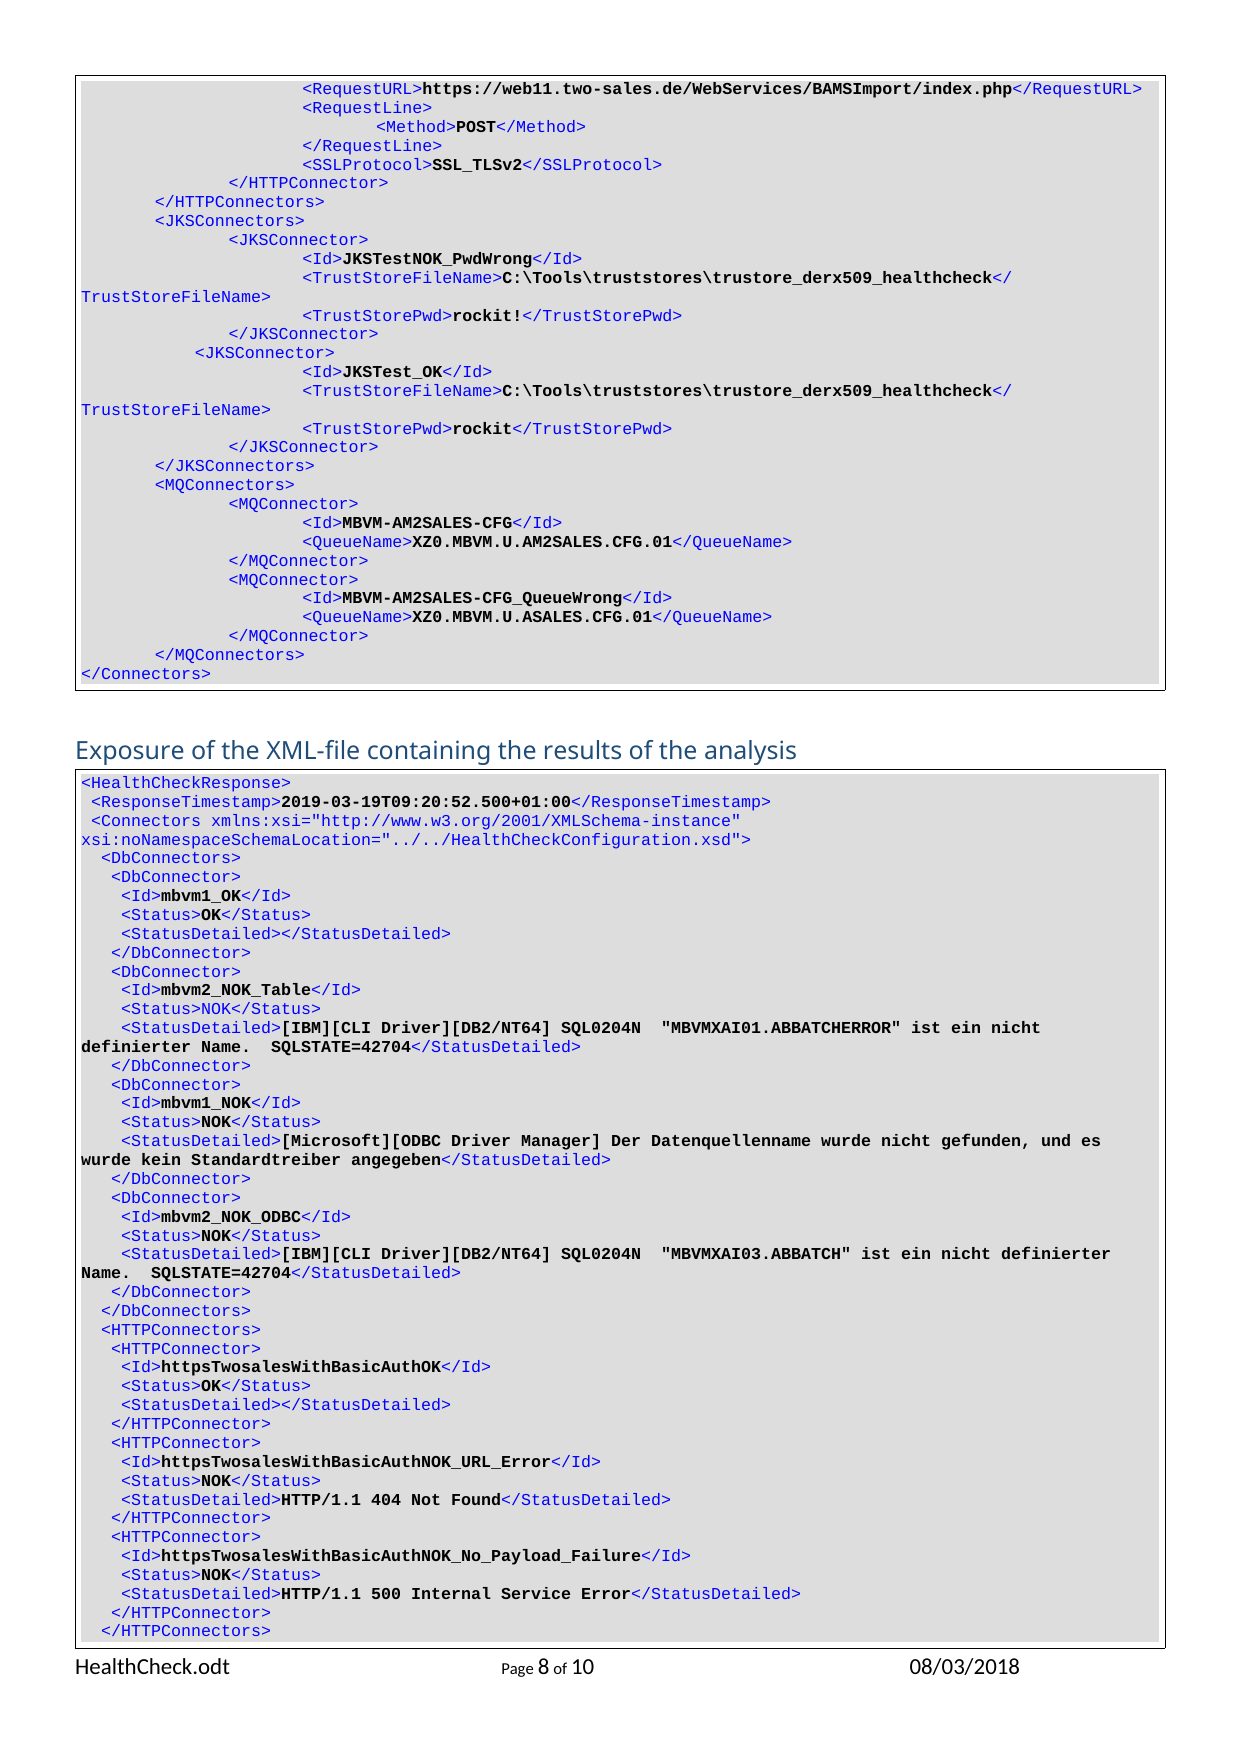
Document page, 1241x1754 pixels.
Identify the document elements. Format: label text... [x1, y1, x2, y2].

subtitle Exposure of the XML-file containing the results of the analysis [75, 732, 1165, 766]
table_header <RequestURL>https://web11.two-sales.de/WebServices/BAMSImport/index.php</RequestURL> <RequestLine> <Method>POST</Method> </RequestLine> <SSLProtocol>SSL_TLSv2</SSLProtocol> </HTTPConnector> </HTTPConnectors> <JKSConnectors> <JKSConnector> <Id>JKSTestNOK_PwdWrong</Id> <TrustStoreFileName>C:\Tools\truststores\trustore_derx509_healthcheck</TrustStoreFileName> <TrustStorePwd>rockit!</TrustStorePwd> </JKSConnector> <JKSConnector> <Id>JKSTest_OK</Id> <TrustStoreFileName>C:\Tools\truststores\trustore_derx509_healthcheck</TrustStoreFileName> <TrustStorePwd>rockit</TrustStorePwd> </JKSConnector> </JKSConnectors> <MQConnectors> <MQConnector> <Id>MBVM-AM2SALES-CFG</Id> <QueueName>XZ0.MBVM.U.AM2SALES.CFG.01</QueueName> </MQConnector> <MQConnector> <Id>MBVM-AM2SALES-CFG_QueueWrong</Id> <QueueName>XZ0.MBVM.U.ASALES.CFG.01</QueueName> </MQConnector> </MQConnectors> </Connectors> [76, 76, 1165, 690]
table_header <HealthCheckResponse> <ResponseTimestamp>2019-03-19T09:20:52.500+01:00</ResponseTimestamp> <Connectors xmlns:xsi="http://www.w3.org/2001/XMLSchema-instance" xsi:noNamespaceSchemaLocation="../../HealthCheckConfiguration.xsd"> <DbConnectors> <DbConnector> <Id>mbvm1_OK</Id> <Status>OK</Status> <StatusDetailed></StatusDetailed> </DbConnector> <DbConnector> <Id>mbvm2_NOK_Table</Id> <Status>NOK</Status> <StatusDetailed>[IBM][CLI Driver][DB2/NT64] SQL0204N "MBVMXAI01.ABBATCHERROR" ist ein nicht definierter Name. SQLSTATE=42704</StatusDetailed> </DbConnector> <DbConnector> <Id>mbvm1_NOK</Id> <Status>NOK</Status> <StatusDetailed>[Microsoft][ODBC Driver Manager] Der Datenquellenname wurde nicht gefunden, und es wurde kein Standardtreiber angegeben</StatusDetailed> </DbConnector> <DbConnector> <Id>mbvm2_NOK_ODBC</Id> <Status>NOK</Status> <StatusDetailed>[IBM][CLI Driver][DB2/NT64] SQL0204N "MBVMXAI03.ABBATCH" ist ein nicht definierter Name. SQLSTATE=42704</StatusDetailed> </DbConnector> </DbConnectors> <HTTPConnectors> <HTTPConnector> <Id>httpsTwosalesWithBasicAuthOK</Id> <Status>OK</Status> <StatusDetailed></StatusDetailed> </HTTPConnector> <HTTPConnector> <Id>httpsTwosalesWithBasicAuthNOK_URL_Error</Id> <Status>NOK</Status> <StatusDetailed>HTTP/1.1 404 Not Found</StatusDetailed> </HTTPConnector> <HTTPConnector> <Id>httpsTwosalesWithBasicAuthNOK_No_Payload_Failure</Id> <Status>NOK</Status> <StatusDetailed>HTTP/1.1 500 Internal Service Error</StatusDetailed> </HTTPConnector> </HTTPConnectors> [76, 770, 1165, 1648]
